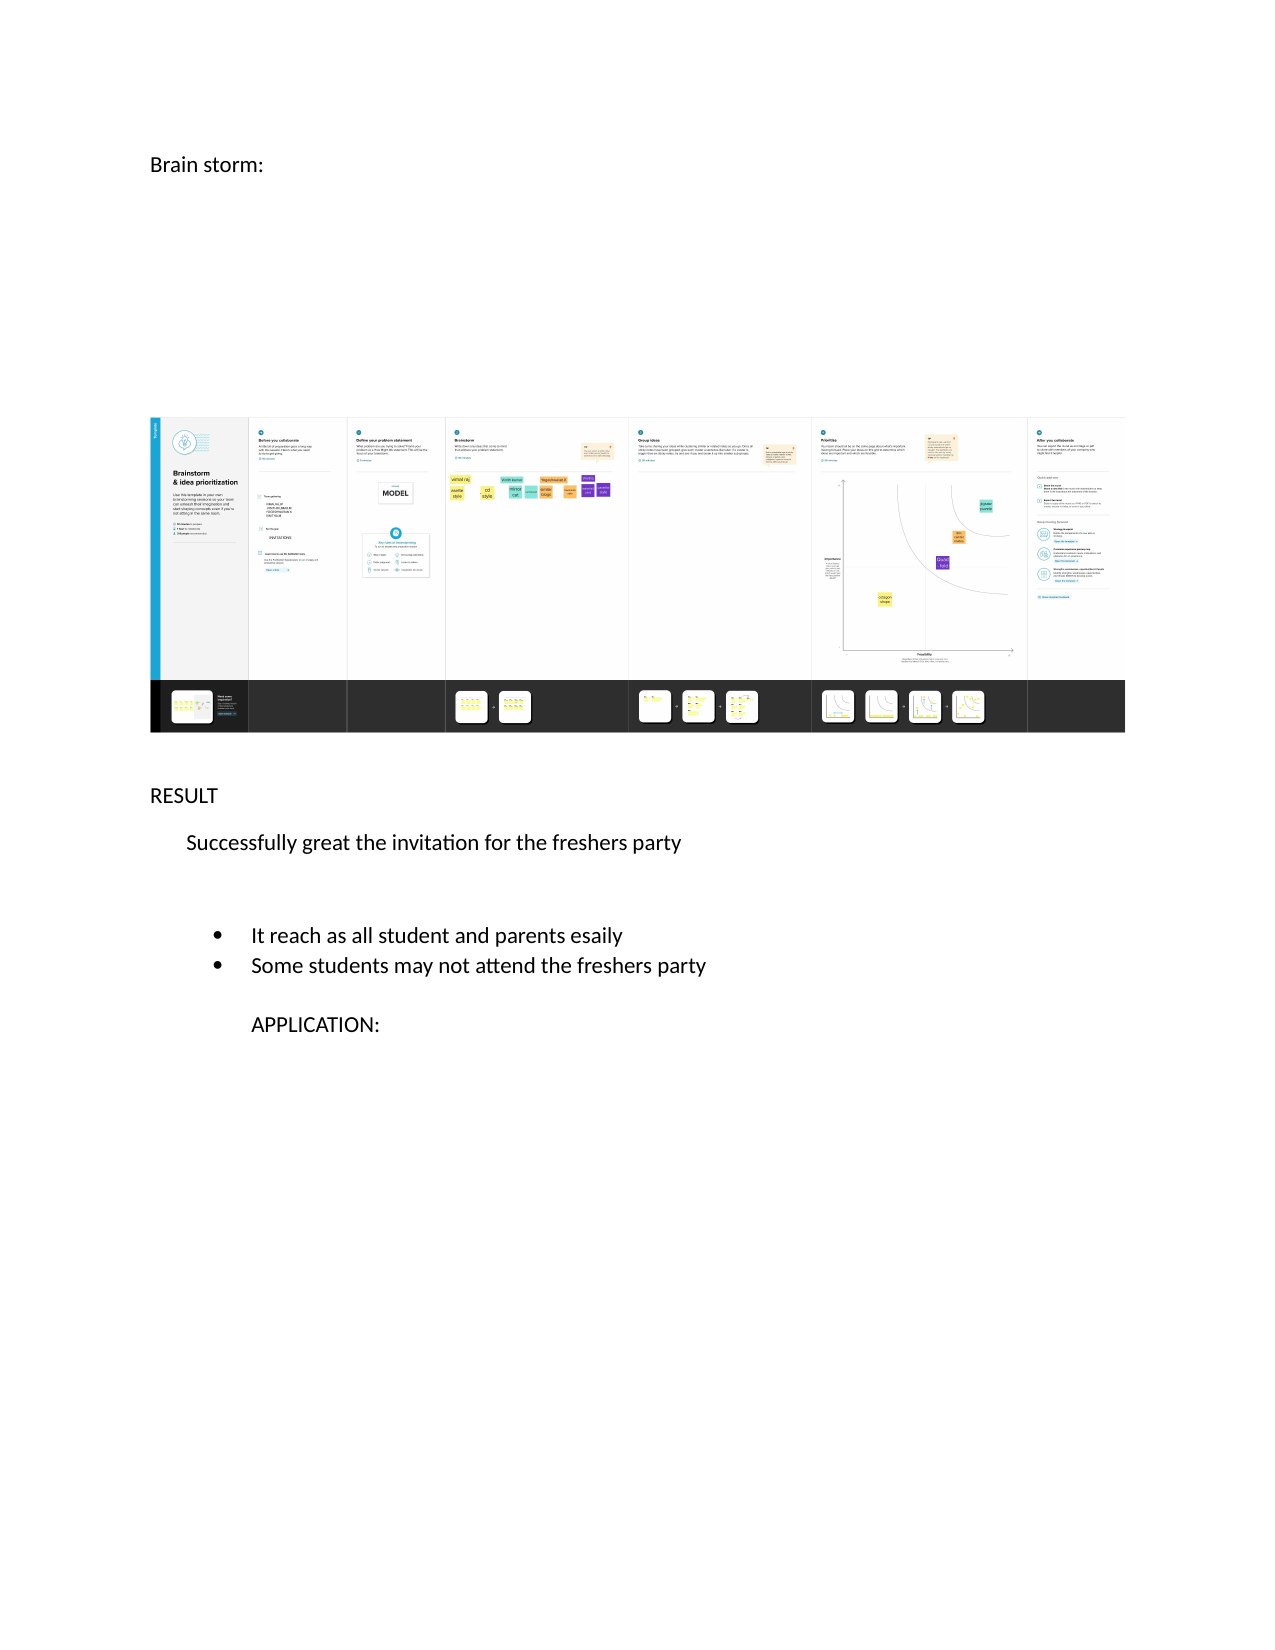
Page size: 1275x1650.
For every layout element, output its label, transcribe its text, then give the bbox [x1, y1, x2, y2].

text Successfully great the invitation for the freshers party [150, 828, 1125, 856]
list Some students may not attend the freshers party [213, 951, 1125, 979]
text RESULT [150, 781, 1125, 809]
list It reach as all student and parents esaily [213, 921, 1125, 949]
text Brain storm: [150, 150, 1125, 178]
list APPLICATION: [251, 1011, 1125, 1039]
